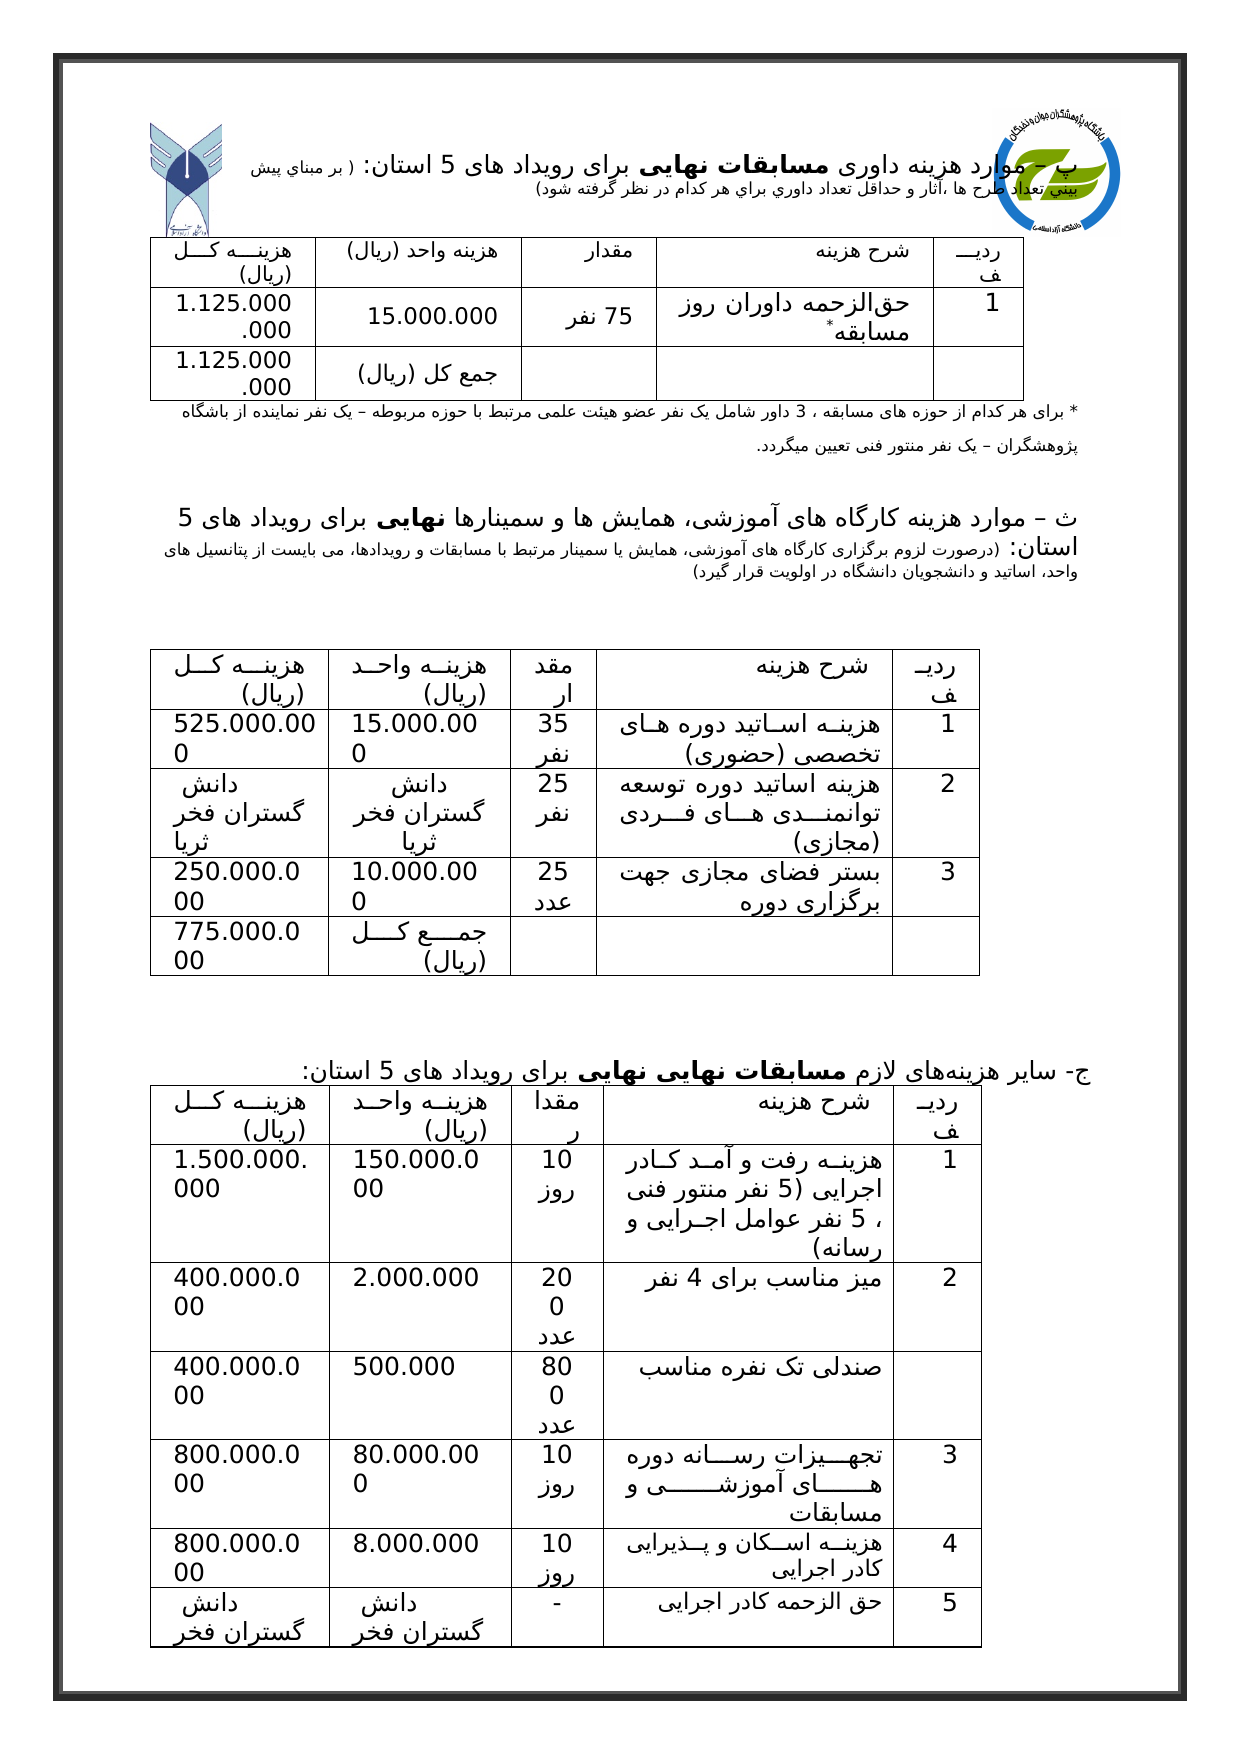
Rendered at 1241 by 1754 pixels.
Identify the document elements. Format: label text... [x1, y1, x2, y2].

table_cell دانش گستران فخر [330, 1588, 511, 1646]
table_cell بستر فضای مجازی جهت برگزاری دوره [597, 858, 892, 916]
table_header مقدار [512, 1086, 603, 1144]
table_header ردیف [934, 238, 1023, 287]
table_cell 3 [893, 858, 979, 916]
table_cell 1 [893, 710, 979, 768]
table_header شرح هزینه [597, 650, 892, 709]
table_header ردیف [894, 1086, 981, 1144]
picture [992, 108, 1122, 237]
table_cell 400.000.000 [151, 1263, 329, 1351]
table_cell هزینه رفت و آمد کادر اجرایی (5 نفر منتور فنی ، 5 نفر عوامل اجرایی و رسانه) [604, 1145, 893, 1262]
table_header هزینه کل (ریال) [151, 238, 315, 287]
table_cell 775.000.000 [151, 917, 328, 975]
table_cell حق الزحمه کادر اجرایی [604, 1588, 893, 1646]
table_cell 250.000.000 [151, 858, 328, 916]
table_cell صندلی تک نفره مناسب [604, 1352, 893, 1439]
table_cell 500.000 [330, 1352, 511, 1439]
table_header شرح هزینه [604, 1086, 893, 1144]
table_cell 4 [894, 1529, 981, 1587]
table_cell 2.000.000 [330, 1263, 511, 1351]
table_cell جمع کل (ریال) [316, 347, 521, 400]
table_header ردیف [893, 650, 979, 709]
table_cell 150.000.000 [330, 1145, 511, 1262]
table_header شرح هزینه [657, 238, 933, 287]
table_cell هزینه اسکان و پذیرایی کادر اجرایی [604, 1529, 893, 1587]
text ث – موارد هزینه کارگاه های آموزشی، همایش ها و سمینارها نهایی برای رویداد های 5 استان: (درصورت لزوم برگزاری کارگاه های آموزشی، همایش یا سمینار مرتبط با مسابقات و رویدادها، می بایست از پتانسیل های واحد، اساتید و دانشجویان دانشگاه در اولویت قرار گیرد) [162, 503, 1078, 581]
picture [150, 122, 224, 237]
table_cell 75 نفر [522, 288, 656, 346]
table_cell 15.000.000 [329, 710, 510, 768]
table_cell 2 [893, 769, 979, 857]
table_cell 5 [894, 1588, 981, 1646]
table_cell 800 عدد [512, 1352, 603, 1439]
table_cell 80.000.000 [330, 1440, 511, 1528]
table_cell [511, 917, 596, 975]
table_cell دانش گستران فخر ثریا [151, 769, 328, 857]
table_cell دانش گستران فخر ثریا [329, 769, 510, 857]
table_cell 800.000.000 [151, 1440, 329, 1528]
table_cell تجهیزات رسانه دوره های آموزشی و مسابقات [604, 1440, 893, 1528]
text ج- سایر هزینه‌های لازم مسابقات نهایی نهایی برای رویداد های 5 استان: [162, 1056, 1090, 1085]
table_cell 1.125.000.000 [151, 347, 315, 400]
table_cell 525.000.000 [151, 710, 328, 768]
table_cell دانش گستران فخر [151, 1588, 329, 1646]
text * برای هر کدام از حوزه های مسابقه ، 3 داور شامل یک نفر عضو هیئت علمی مرتبط با حوزه مربوطه – یک نفر نماینده از باشگاه پژوهشگران – یک نفر منتور فنی تعیین میگردد. [162, 401, 1078, 469]
table_cell [934, 347, 1023, 400]
table_header هزینه واحد (ریال) [330, 1086, 511, 1144]
table_cell 3 [894, 1440, 981, 1528]
table_header مقدار [511, 650, 596, 709]
table_cell 1.500.000.000 [151, 1145, 329, 1262]
table_header هزینه واحد (ریال) [329, 650, 510, 709]
table_cell 1 [894, 1145, 981, 1262]
table_cell حق‌الزحمه داوران روز مسابقه* [657, 288, 933, 346]
table_header هزینه کل (ریال) [151, 650, 328, 709]
table_cell 1.125.000.000 [151, 288, 315, 346]
table_cell [657, 347, 933, 400]
table_cell [893, 917, 979, 975]
table_cell 2 [894, 1263, 981, 1351]
table_cell [597, 917, 892, 975]
table_header هزینه کل (ریال) [151, 1086, 329, 1144]
table_cell 200 عدد [512, 1263, 603, 1351]
table_header مقدار [522, 238, 656, 287]
table_cell 800.000.000 [151, 1529, 329, 1587]
table_cell 10 روز [512, 1145, 603, 1262]
text پ – موارد هزینه داوری مسابقات نهایی برای رویداد های 5 استان: ( بر مبناي پيش بيني تعداد طرح ها ،آثار و حداقل تعداد داوري براي هر كدام در نظر گرفته شود) [224, 150, 1078, 198]
table_cell هزینه اساتید دوره توسعه توانمندی های فردی (مجازی) [597, 769, 892, 857]
table_cell 25 عدد [511, 858, 596, 916]
table_cell 10 روز [512, 1440, 603, 1528]
table_cell 25 نفر [511, 769, 596, 857]
table_cell جمع کل (ریال) [329, 917, 510, 975]
table_cell 10 روز [512, 1529, 603, 1587]
table_cell هزینه اساتید دوره های تخصصی (حضوری) [597, 710, 892, 768]
table_cell - [512, 1588, 603, 1646]
table_cell 8.000.000 [330, 1529, 511, 1587]
table_cell میز مناسب برای 4 نفر [604, 1263, 893, 1351]
table_cell [522, 347, 656, 400]
table_cell 1 [934, 288, 1023, 346]
table_cell 35 نفر [511, 710, 596, 768]
table_cell [894, 1352, 981, 1439]
table_cell 400.000.000 [151, 1352, 329, 1439]
table_cell 15.000.000 [316, 288, 521, 346]
table_cell 10.000.000 [329, 858, 510, 916]
table_header هزینه واحد (ریال) [316, 238, 521, 287]
